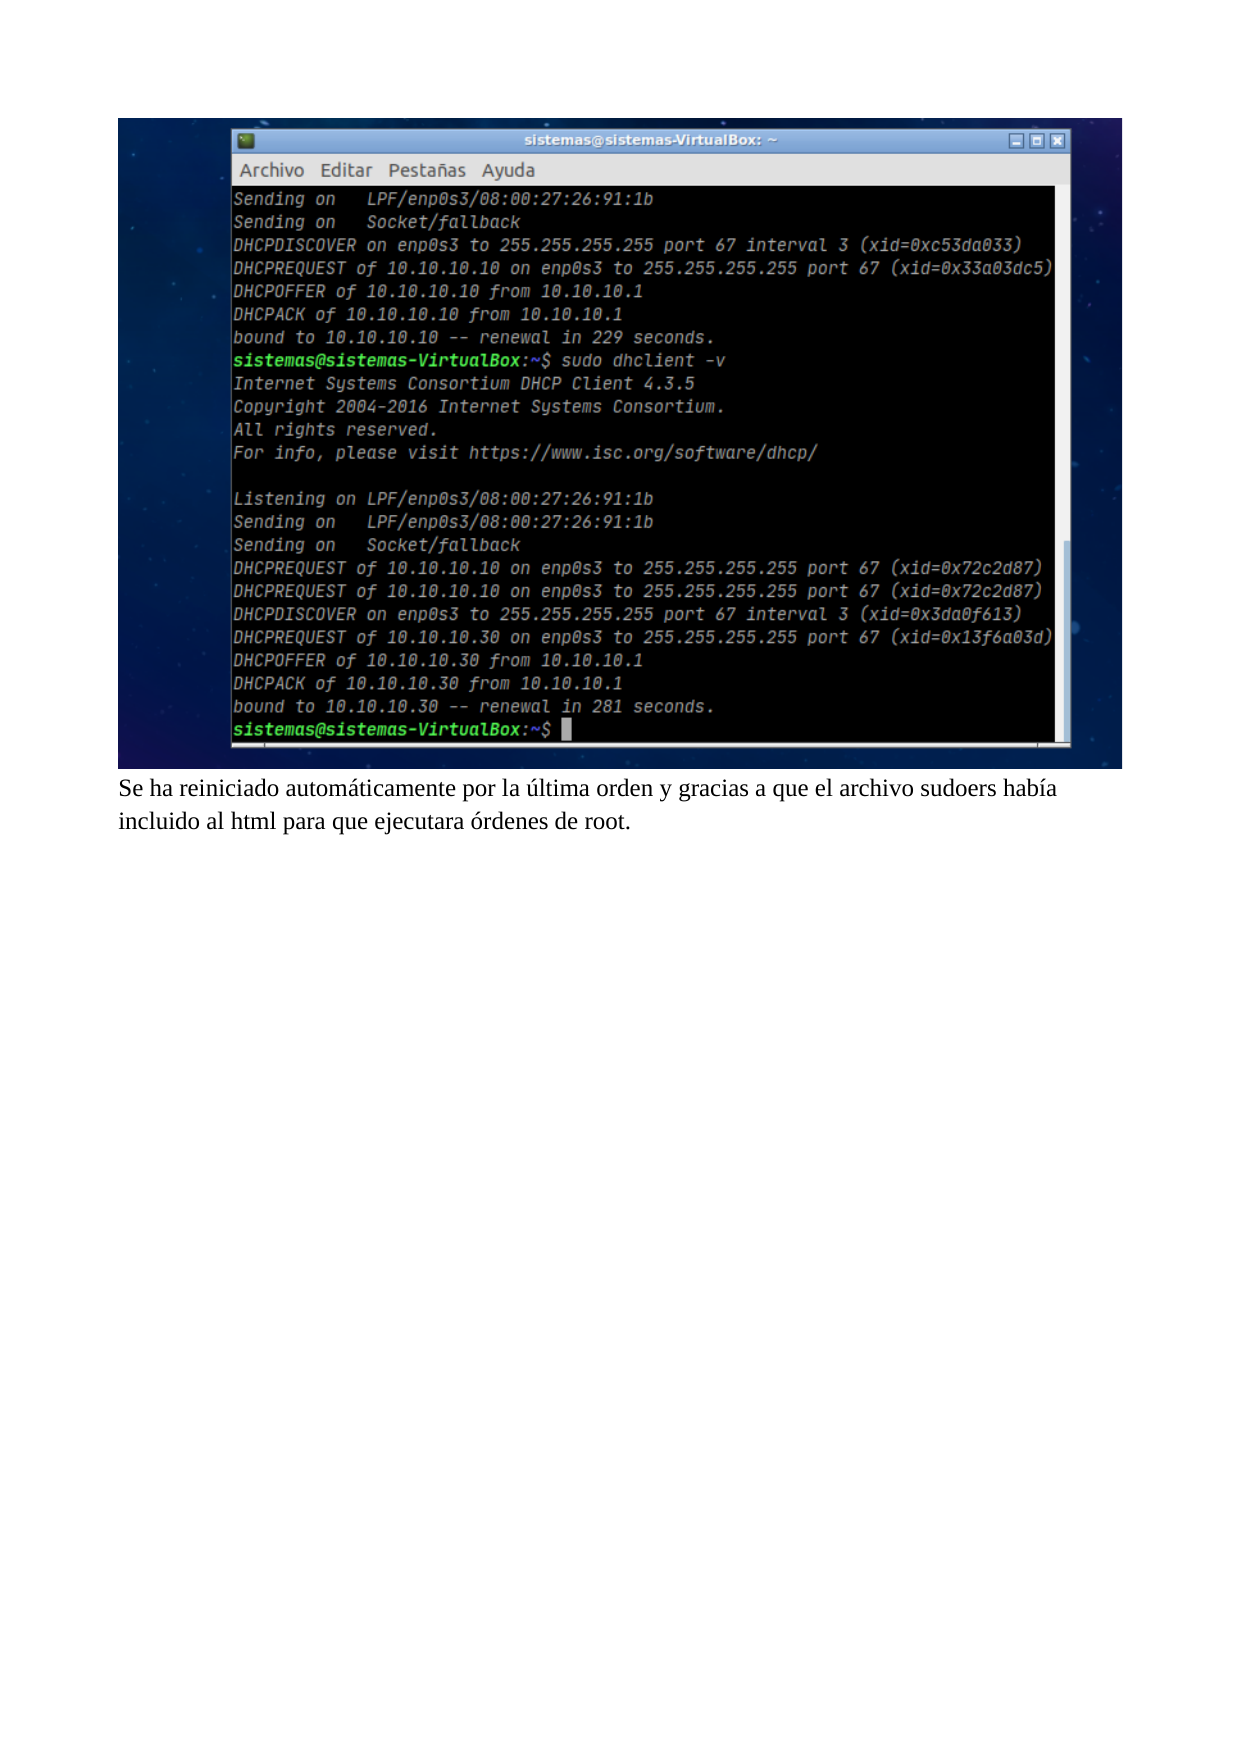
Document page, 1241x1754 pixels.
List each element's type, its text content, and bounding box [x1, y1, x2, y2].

text Se ha reiniciado automáticamente por la última orden y gracias a que el archivo sudoers había incluido al html para que ejecutara órdenes de root. [118, 769, 1122, 835]
picture [118, 118, 1123, 769]
